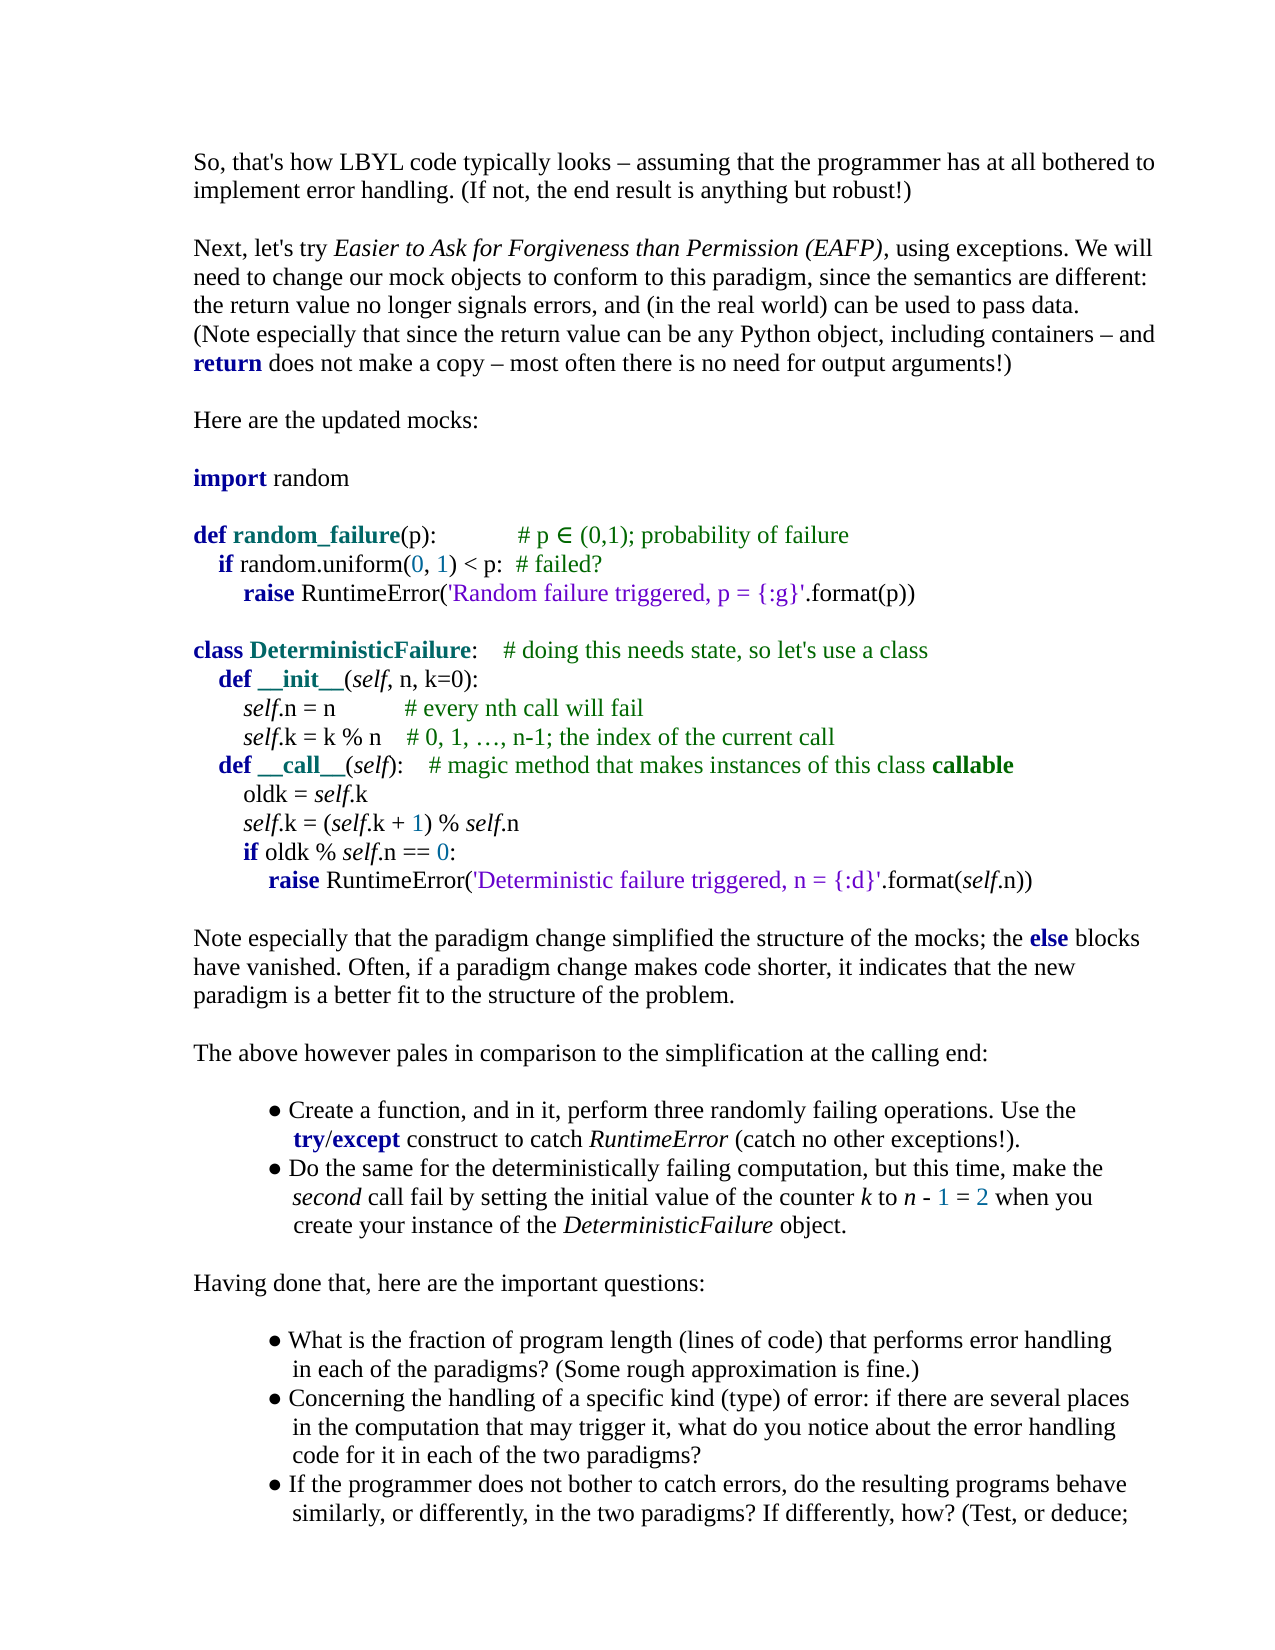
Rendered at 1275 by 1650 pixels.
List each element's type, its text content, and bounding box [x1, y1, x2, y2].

list So, that's how LBYL code typically looks – assuming that the programmer has at all bothered to implement error handling. (If not, the end result is anything but robust!) Next, let's try Easier to Ask for Forgiveness than Permission (EAFP), using exceptions. We will need to change our mock objects to conform to this paradigm, since the semantics are different: the return value no longer signals errors, and (in the real world) can be used to pass data. (Note especially that since the return value can be any Python object, including containers – and return does not make a copy – most often there is no need for output arguments!) Here are the updated mocks: import random def random_failure(p): # p ∈ (0,1); probability of failure if random.uniform(0, 1) < p: # failed? raise RuntimeError('Random failure triggered, p = {:g}'.format(p)) class DeterministicFailure: # doing this needs state, so let's use a class def __init__(self, n, k=0): self.n = n # every nth call will fail self.k = k % n # 0, 1, …, n-1; the index of the current call def __call__(self): # magic method that makes instances of this class callable oldk = self.k self.k = (self.k + 1) % self.n if oldk % self.n == 0: raise RuntimeError('Deterministic failure triggered, n = {:d}'.format(self.n)) Note especially that the paradigm change simplified the structure of the mocks; the else blocks have vanished. Often, if a paradigm change makes code shorter, it indicates that the new paradigm is a better fit to the structure of the problem. The above however pales in comparison to the simplification at the calling end: ● Create a function, and in it, perform three randomly failing operations. Use the try/except construct to catch RuntimeError (catch no other exceptions!). ● Do the same for the deterministically failing computation, but this time, make the second call fail by setting the initial value of the counter k to n - 1 = 2 when you create your instance of the DeterministicFailure object. Having done that, here are the important questions: ● What is the fraction of program length (lines of code) that performs error handling in each of the paradigms? (Some rough approximation is fine.) ● Concerning the handling of a specific kind (type) of error: if there are several places in the computation that may trigger it, what do you notice about the error handling code for it in each of the two paradigms? ● If the programmer does not bother to catch errors, do the resulting programs behave similarly, or differently, in the two paradigms? If differently, how? (Test, or deduce; [156, 147, 1157, 1527]
